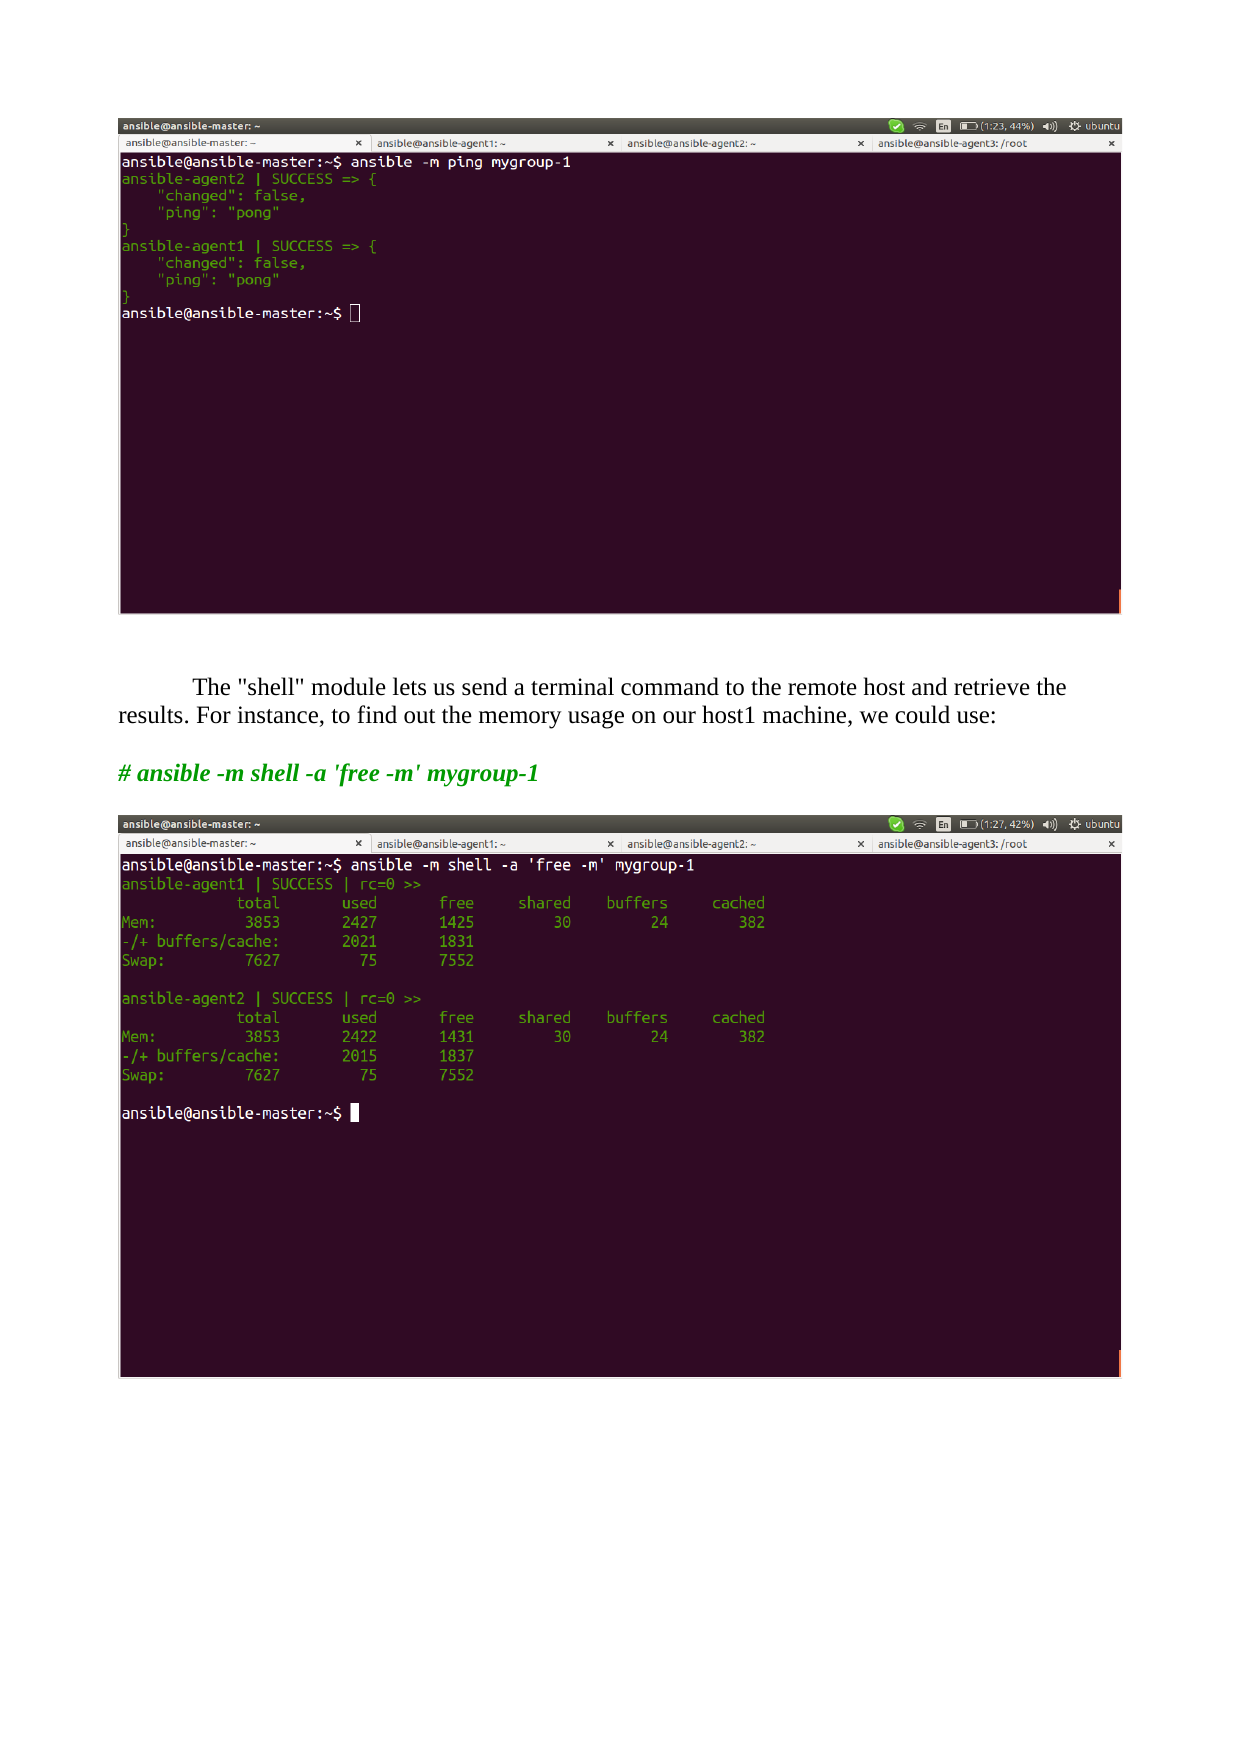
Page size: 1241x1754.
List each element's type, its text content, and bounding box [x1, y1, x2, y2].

text The "shell" module lets us send a terminal command to the remote host and retrieve the results. For instance, to find out the memory usage on our host1 machine, we could use: [118, 672, 1122, 729]
picture [118, 118, 1123, 615]
picture [118, 815, 1123, 1379]
text # ansible -m shell -a 'free -m' mygroup-1 [118, 758, 1122, 787]
